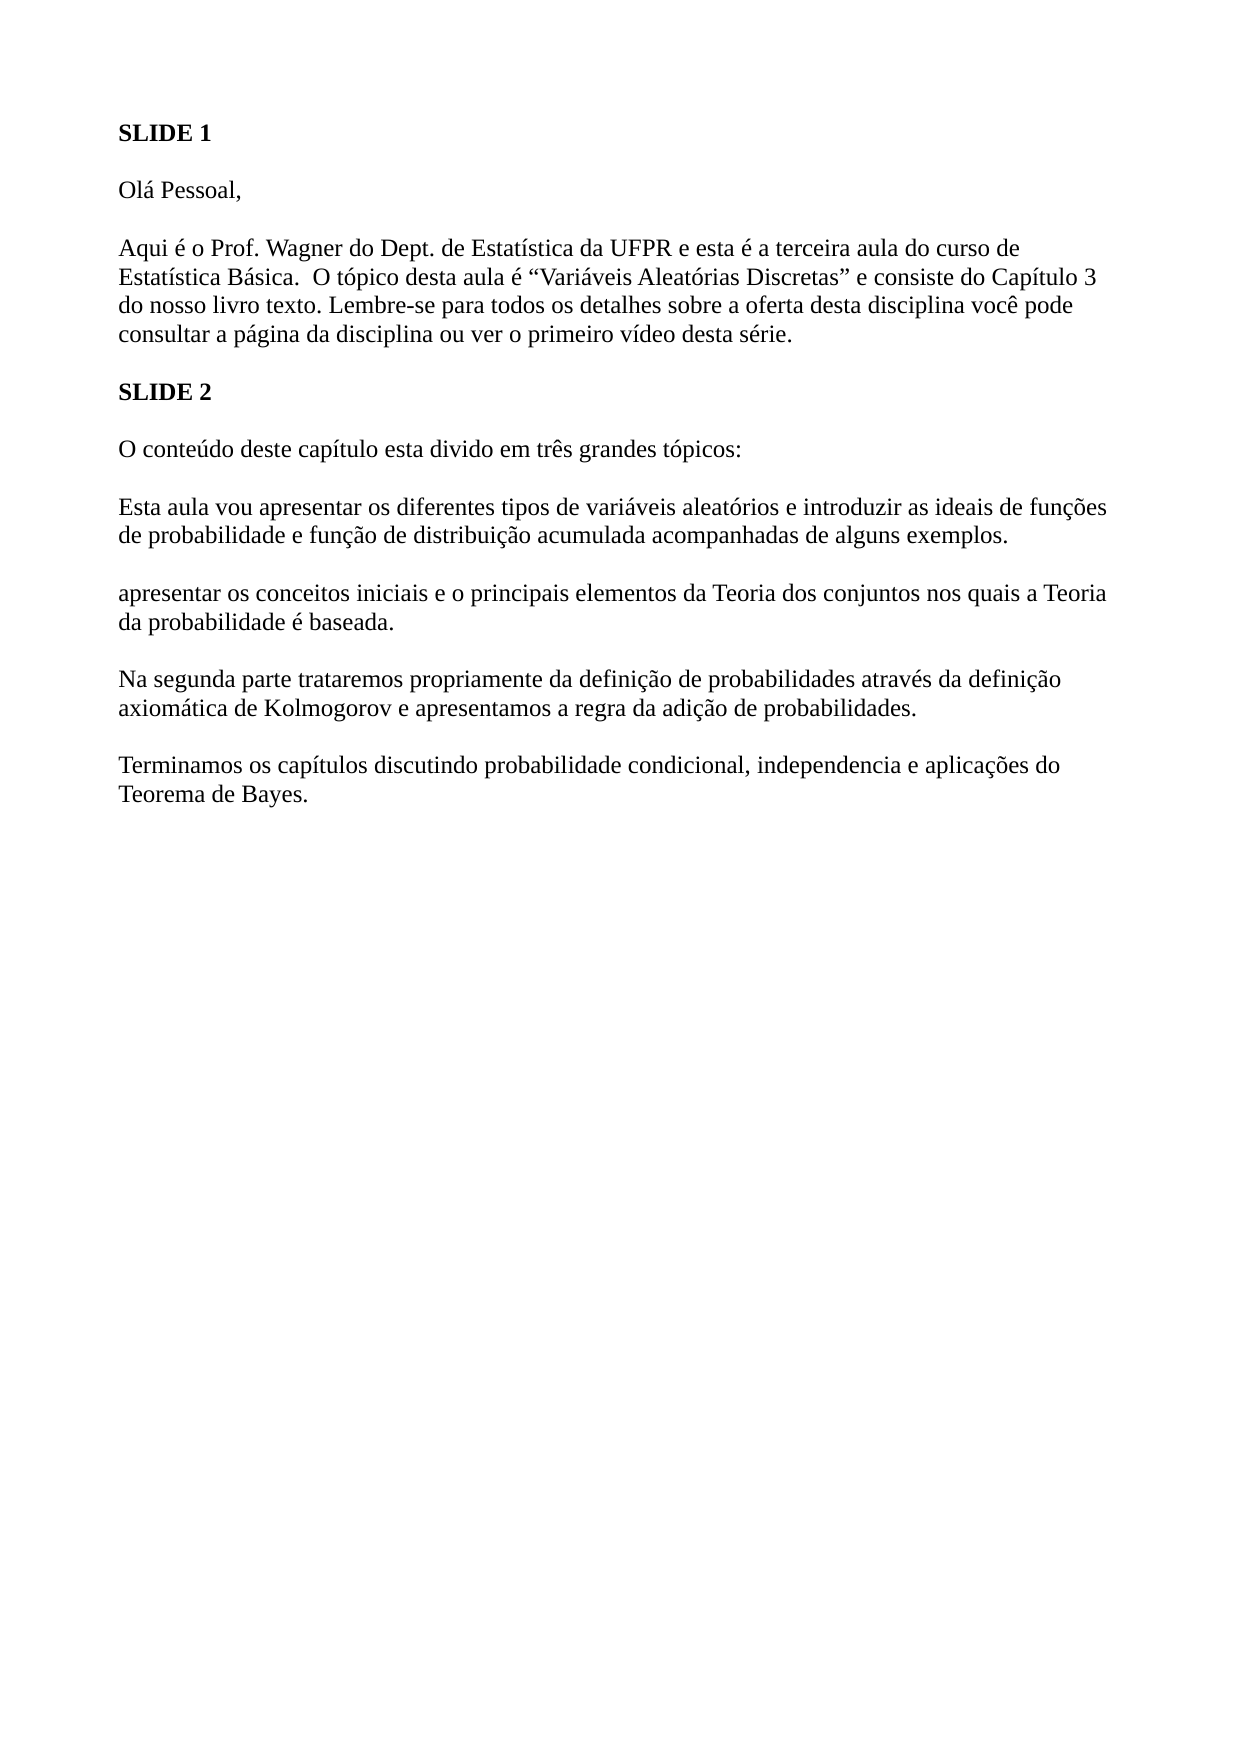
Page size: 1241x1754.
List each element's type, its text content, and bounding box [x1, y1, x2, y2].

text SLIDE 2 [118, 377, 1122, 406]
text Aqui é o Prof. Wagner do Dept. de Estatística da UFPR e esta é a terceira aula do curso de Estatística Básica. O tópico desta aula é “Variáveis Aleatórias Discretas” e consiste do Capítulo 3 do nosso livro texto. Lembre-se para todos os detalhes sobre a oferta desta disciplina você pode consultar a página da disciplina ou ver o primeiro vídeo desta série. [118, 233, 1122, 348]
text Na segunda parte trataremos propriamente da definição de probabilidades através da definição axiomática de Kolmogorov e apresentamos a regra da adição de probabilidades. [118, 664, 1122, 722]
text Terminamos os capítulos discutindo probabilidade condicional, independencia e aplicações do Teorema de Bayes. [118, 751, 1122, 808]
text Olá Pessoal, [118, 176, 1122, 204]
text Esta aula vou apresentar os diferentes tipos de variáveis aleatórios e introduzir as ideais de funções de probabilidade e função de distribuição acumulada acompanhadas de alguns exemplos. [118, 492, 1122, 549]
text SLIDE 1 [118, 118, 1122, 147]
text apresentar os conceitos iniciais e o principais elementos da Teoria dos conjuntos nos quais a Teoria da probabilidade é baseada. [118, 578, 1122, 636]
text O conteúdo deste capítulo esta divido em três grandes tópicos: [118, 434, 1122, 463]
